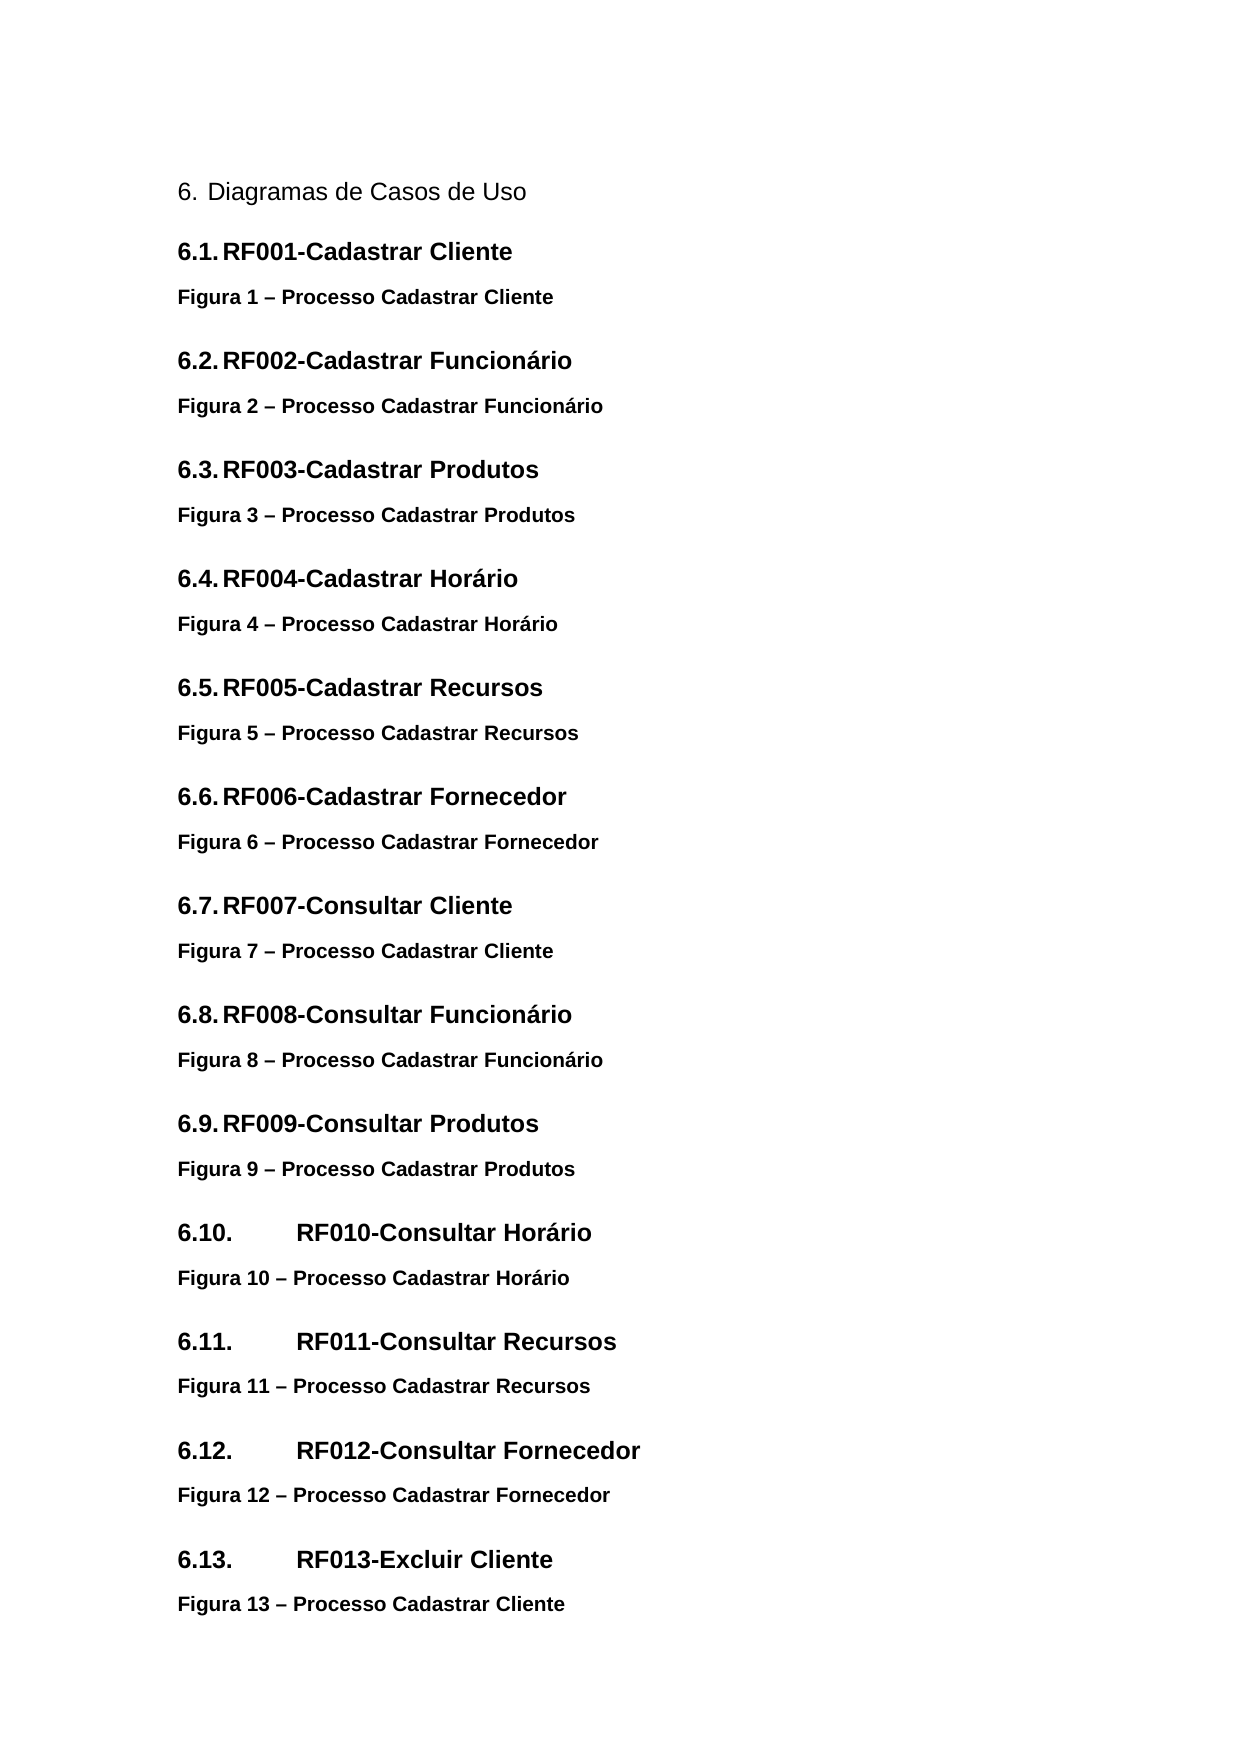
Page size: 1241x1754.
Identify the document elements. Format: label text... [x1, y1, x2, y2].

subtitle RF003-Cadastrar Produtos [177, 455, 1122, 484]
subtitle RF010-Consultar Horário [177, 1218, 1122, 1247]
subtitle RF011-Consultar Recursos [177, 1327, 1122, 1356]
text Figura 13 – Processo Cadastrar Cliente [177, 1592, 1122, 1616]
subtitle RF004-Cadastrar Horário [177, 564, 1122, 593]
text Figura 9 – Processo Cadastrar Produtos [177, 1156, 1122, 1180]
subtitle RF008-Consultar Funcionário [177, 1000, 1122, 1029]
text Figura 2 – Processo Cadastrar Funcionário [177, 394, 1122, 418]
subtitle RF006-Cadastrar Fornecedor [177, 782, 1122, 811]
text Figura 3 – Processo Cadastrar Produtos [177, 503, 1122, 527]
subtitle RF013-Excluir Cliente [177, 1545, 1122, 1573]
subtitle RF001-Cadastrar Cliente [177, 237, 1122, 266]
text Figura 10 – Processo Cadastrar Horário [177, 1265, 1122, 1289]
text Figura 11 – Processo Cadastrar Recursos [177, 1374, 1122, 1398]
text Figura 1 – Processo Cadastrar Cliente [177, 285, 1122, 309]
text Figura 5 – Processo Cadastrar Recursos [177, 721, 1122, 744]
text Figura 12 – Processo Cadastrar Fornecedor [177, 1483, 1122, 1507]
subtitle RF007-Consultar Cliente [177, 891, 1122, 920]
text Figura 4 – Processo Cadastrar Horário [177, 612, 1122, 636]
subtitle RF002-Cadastrar Funcionário [177, 346, 1122, 375]
subtitle RF012-Consultar Fornecedor [177, 1436, 1122, 1464]
text Figura 7 – Processo Cadastrar Cliente [177, 938, 1122, 962]
subtitle RF005-Cadastrar Recursos [177, 673, 1122, 702]
subtitle RF009-Consultar Produtos [177, 1109, 1122, 1138]
text Figura 8 – Processo Cadastrar Funcionário [177, 1047, 1122, 1071]
text Figura 6 – Processo Cadastrar Fornecedor [177, 829, 1122, 853]
subtitle Diagramas de Casos de Uso [177, 177, 1122, 206]
